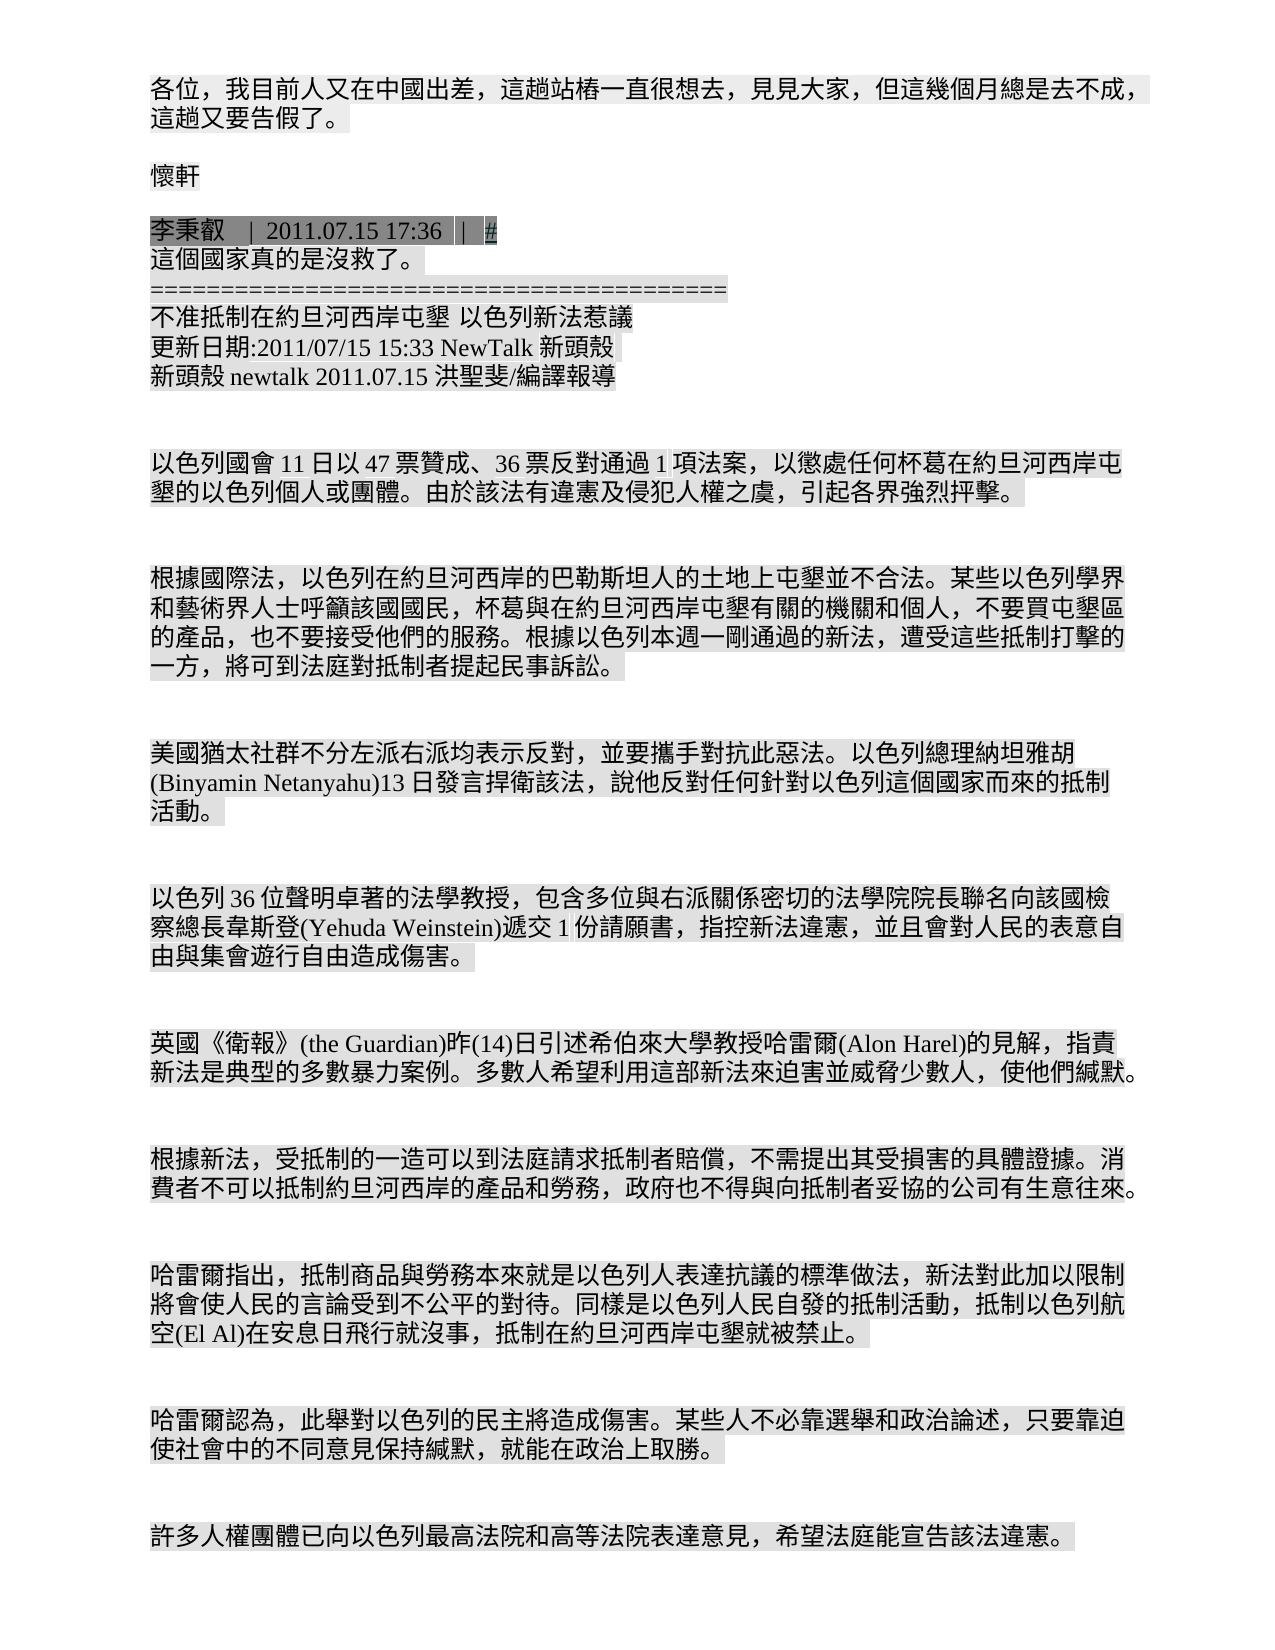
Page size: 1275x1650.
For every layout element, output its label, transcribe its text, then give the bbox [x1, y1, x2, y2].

text 這個國家真的是沒救了。 ========================================= 不准抵制在約旦河西岸屯墾 以色列新法惹議 更新日期:2011/07/15 15:33 NewTalk 新頭殼 新頭殼newtalk 2011.07.15 洪聖斐/編譯報導 以色列國會11日以47票贊成、36票反對通過1項法案，以懲處任何杯葛在約旦河西岸屯墾的以色列個人或團體。由於該法有違憲及侵犯人權之虞，引起各界強烈抨擊。 根據國際法，以色列在約旦河西岸的巴勒斯坦人的土地上屯墾並不合法。某些以色列學界和藝術界人士呼籲該國國民，杯葛與在約旦河西岸屯墾有關的機關和個人，不要買屯墾區的產品，也不要接受他們的服務。根據以色列本週一剛通過的新法，遭受這些抵制打擊的一方，將可到法庭對抵制者提起民事訴訟。 美國猶太社群不分左派右派均表示反對，並要攜手對抗此惡法。以色列總理納坦雅胡(Binyamin Netanyahu)13日發言捍衛該法，說他反對任何針對以色列這個國家而來的抵制活動。 以色列36位聲明卓著的法學教授，包含多位與右派關係密切的法學院院長聯名向該國檢察總長韋斯登(Yehuda Weinstein)遞交1份請願書，指控新法違憲，並且會對人民的表意自由與集會遊行自由造成傷害。 英國《衛報》(the Guardian)昨(14)日引述希伯來大學教授哈雷爾(Alon Harel)的見解，指責新法是典型的多數暴力案例。多數人希望利用這部新法來迫害並威脅少數人，使他們緘默。 根據新法，受抵制的一造可以到法庭請求抵制者賠償，不需提出其受損害的具體證據。消費者不可以抵制約旦河西岸的產品和勞務，政府也不得與向抵制者妥協的公司有生意往來。 哈雷爾指出，抵制商品與勞務本來就是以色列人表達抗議的標準做法，新法對此加以限制將會使人民的言論受到不公平的對待。同樣是以色列人民自發的抵制活動，抵制以色列航空(El Al)在安息日飛行就沒事，抵制在約旦河西岸屯墾就被禁止。 哈雷爾認為，此舉對以色列的民主將造成傷害。某些人不必靠選舉和政治論述，只要靠迫使社會中的不同意見保持緘默，就能在政治上取勝。 許多人權團體已向以色列最高法院和高等法院表達意見，希望法庭能宣告該法違憲。 一向同情以色列的《基督教科學箴言報》(the Christian Science Monitor)昨天也說，新法使以色列的言論自由向伊拉克的水準看齊。 [150, 246, 1125, 1551]
text 各位，我目前人又在中國出差，這趟站樁一直很想去，見見大家，但這幾個月總是去不成，這趟又要告假了。 懷軒 [150, 75, 1125, 191]
text 李秉叡 | 2011.07.15 17:36 | # [150, 216, 1125, 246]
